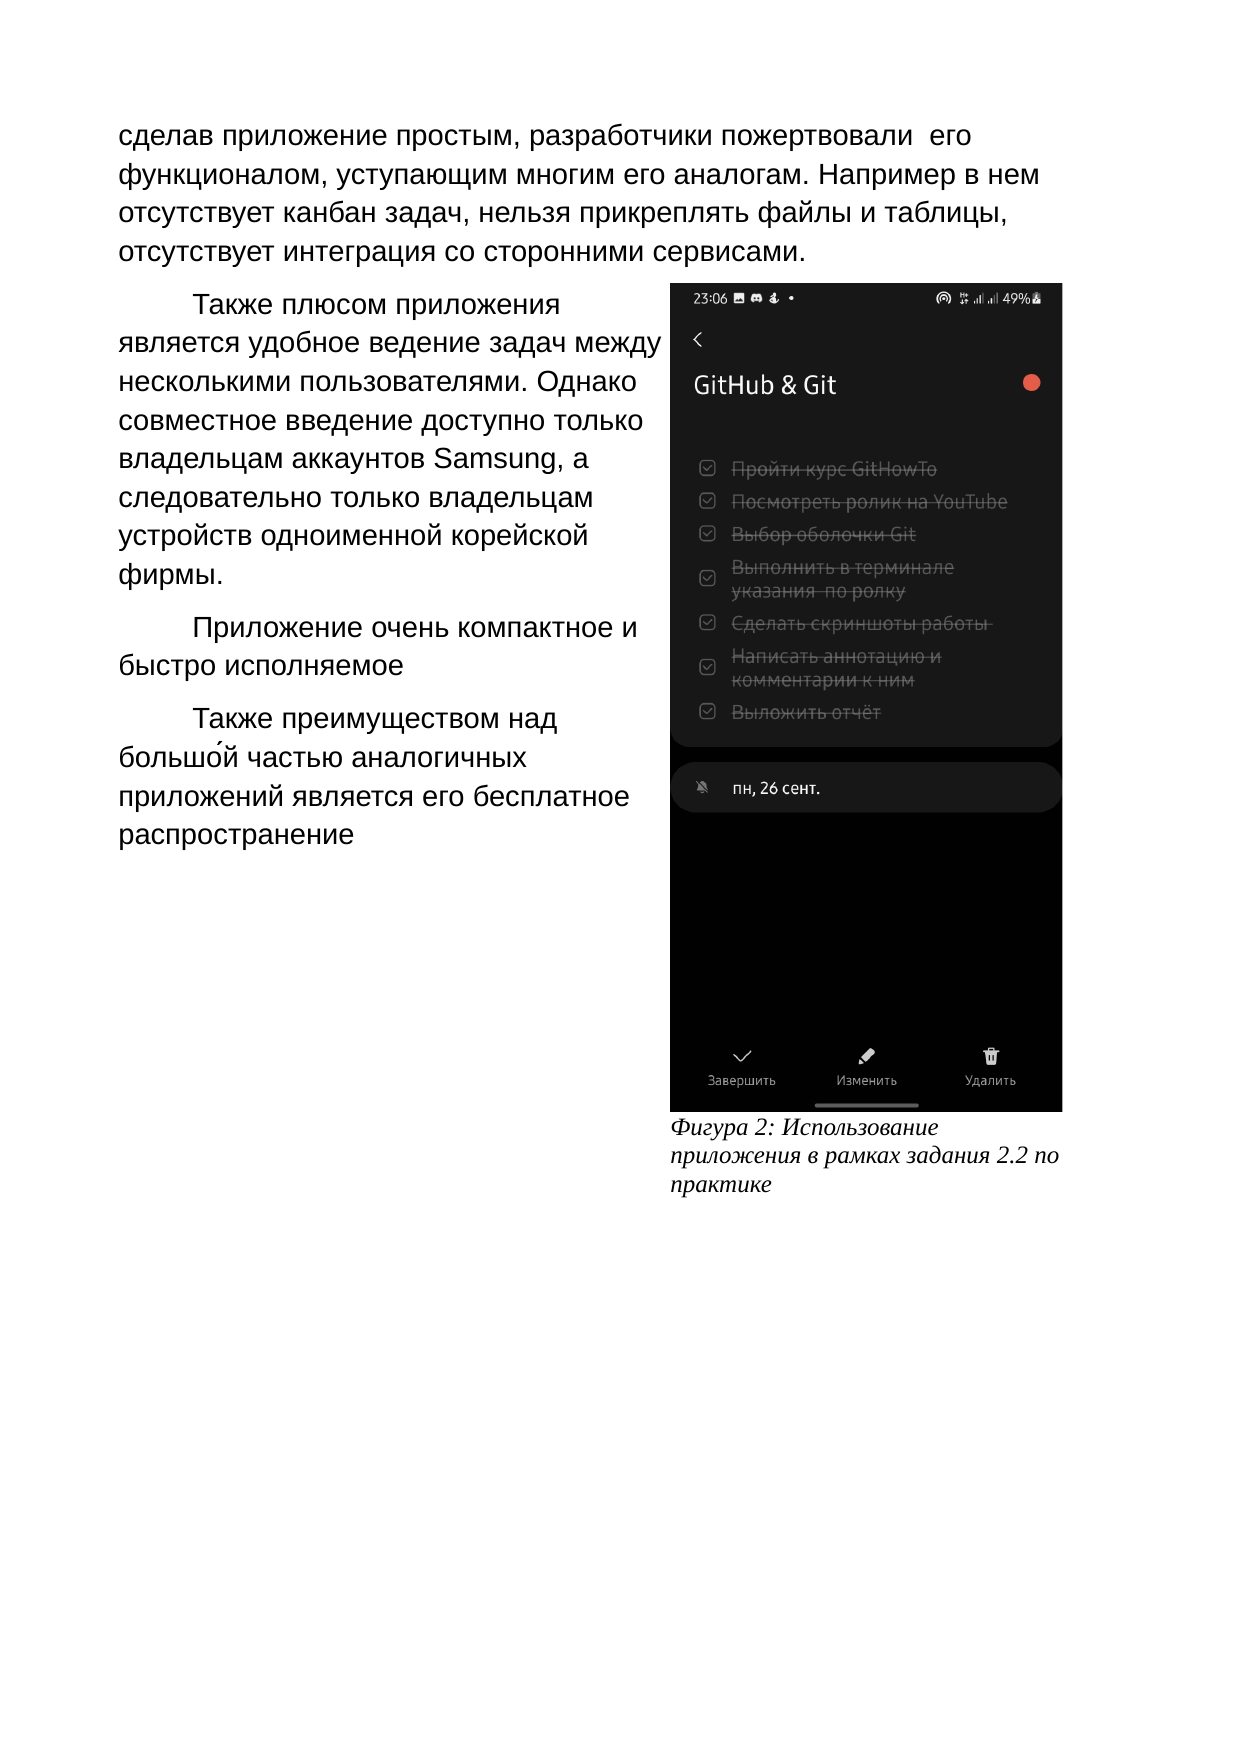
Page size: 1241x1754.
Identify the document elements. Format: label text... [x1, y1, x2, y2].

text [1063, 701, 1122, 851]
text Фигура 2: Использование приложения в рамках задания 2.2 по практике [670, 1112, 1062, 1198]
text [1063, 287, 1122, 590]
text Также преимуществом над большо́́й частью аналогичных приложений является его бесплатное распространение [118, 701, 670, 851]
text Также плюсом приложения является удобное ведение задач между несколькими пользователями. Однако совместное введение доступно только владельцам аккаунтов Samsung, а следовательно только владельцам устройств одноименной корейской фирмы. [118, 287, 670, 590]
text сделав приложение простым, разработчики пожертвовали его функционалом, уступающим многим его аналогам. Например в нем отсутствует канбан задач, нельзя прикреплять файлы и таблицы, отсутствует интеграция со сторонними сервисами. [118, 118, 1122, 267]
text [1063, 610, 1122, 682]
picture [670, 283, 1063, 1112]
text Приложение очень компактное и быстро исполняемое [118, 610, 670, 682]
